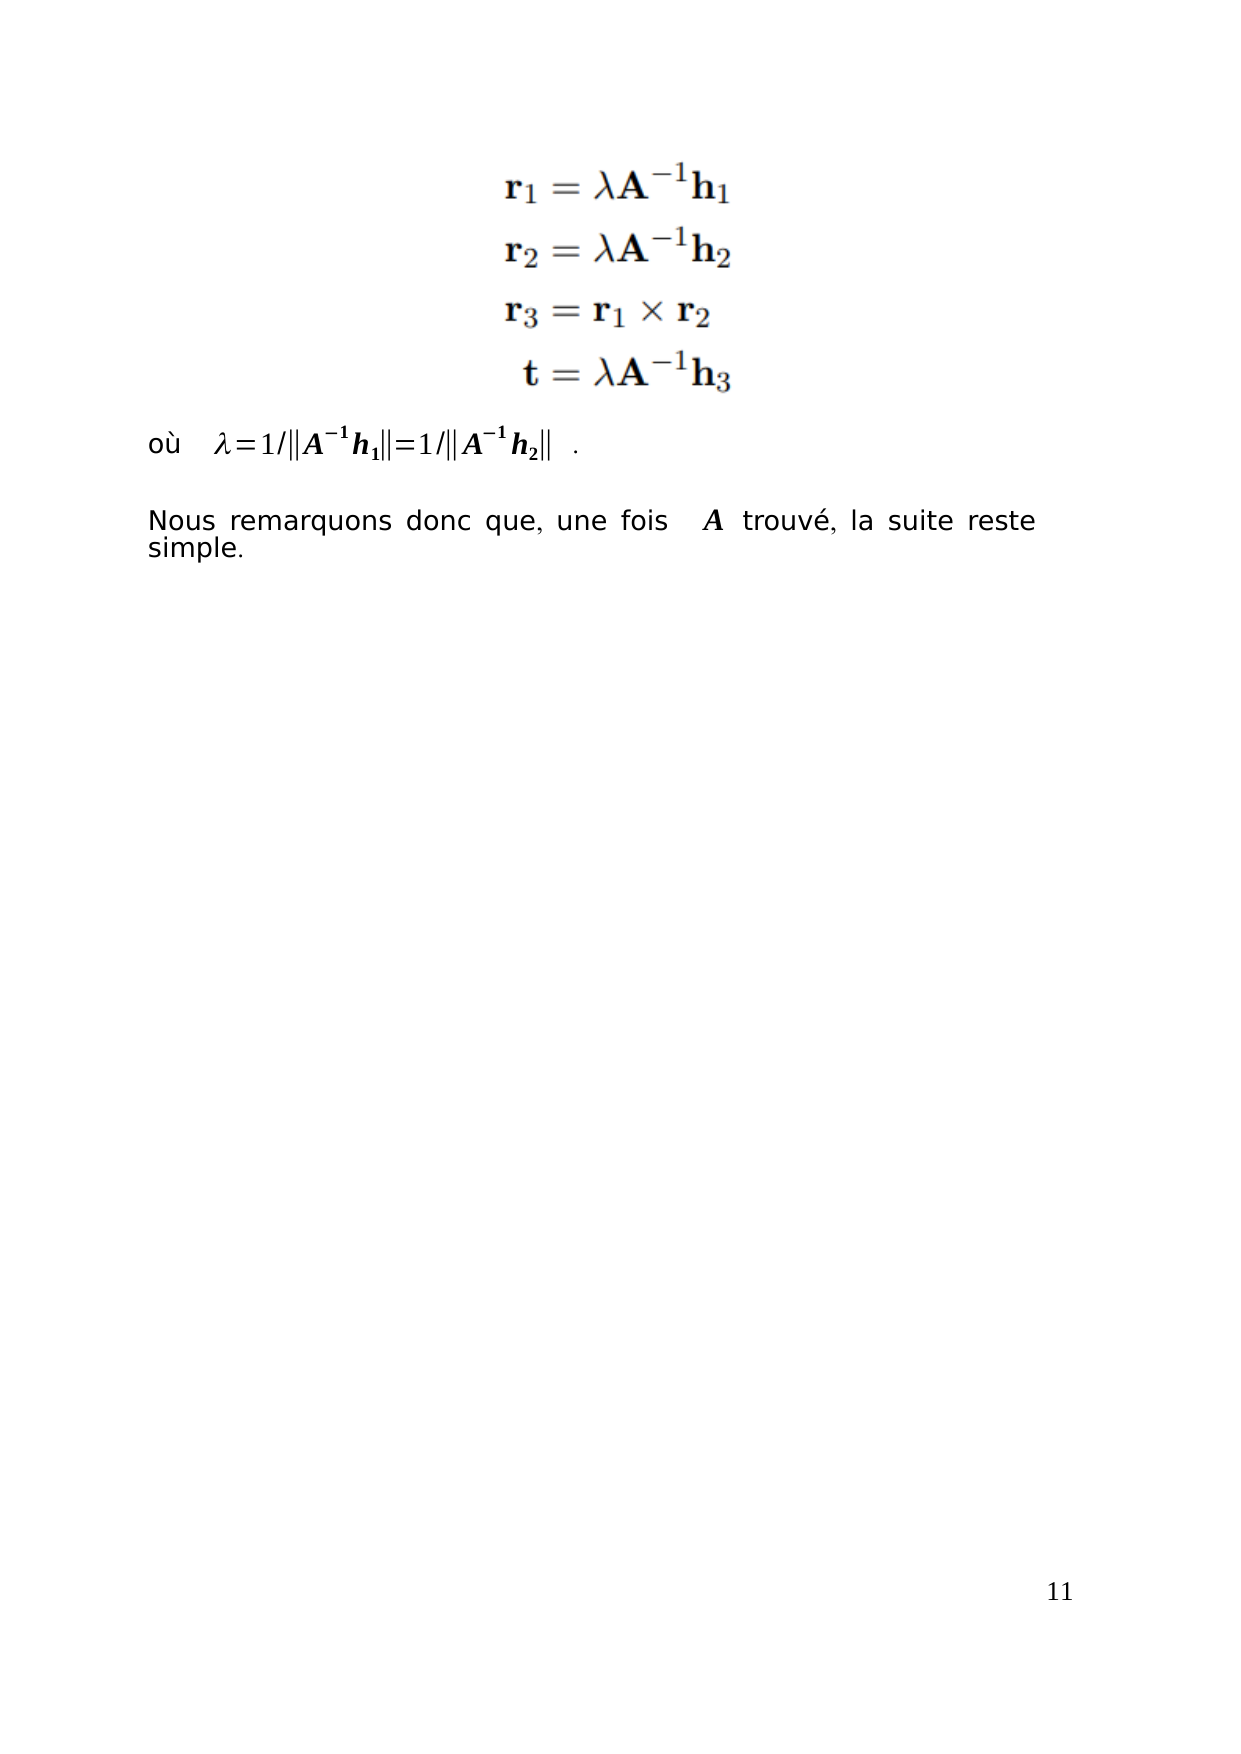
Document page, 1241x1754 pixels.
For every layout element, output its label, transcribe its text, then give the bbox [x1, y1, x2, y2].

text où . [148, 148, 1093, 465]
picture [431, 147, 810, 420]
text Nous remarquons donc que, une fois trouvé, la suite reste simple. [148, 502, 1093, 563]
